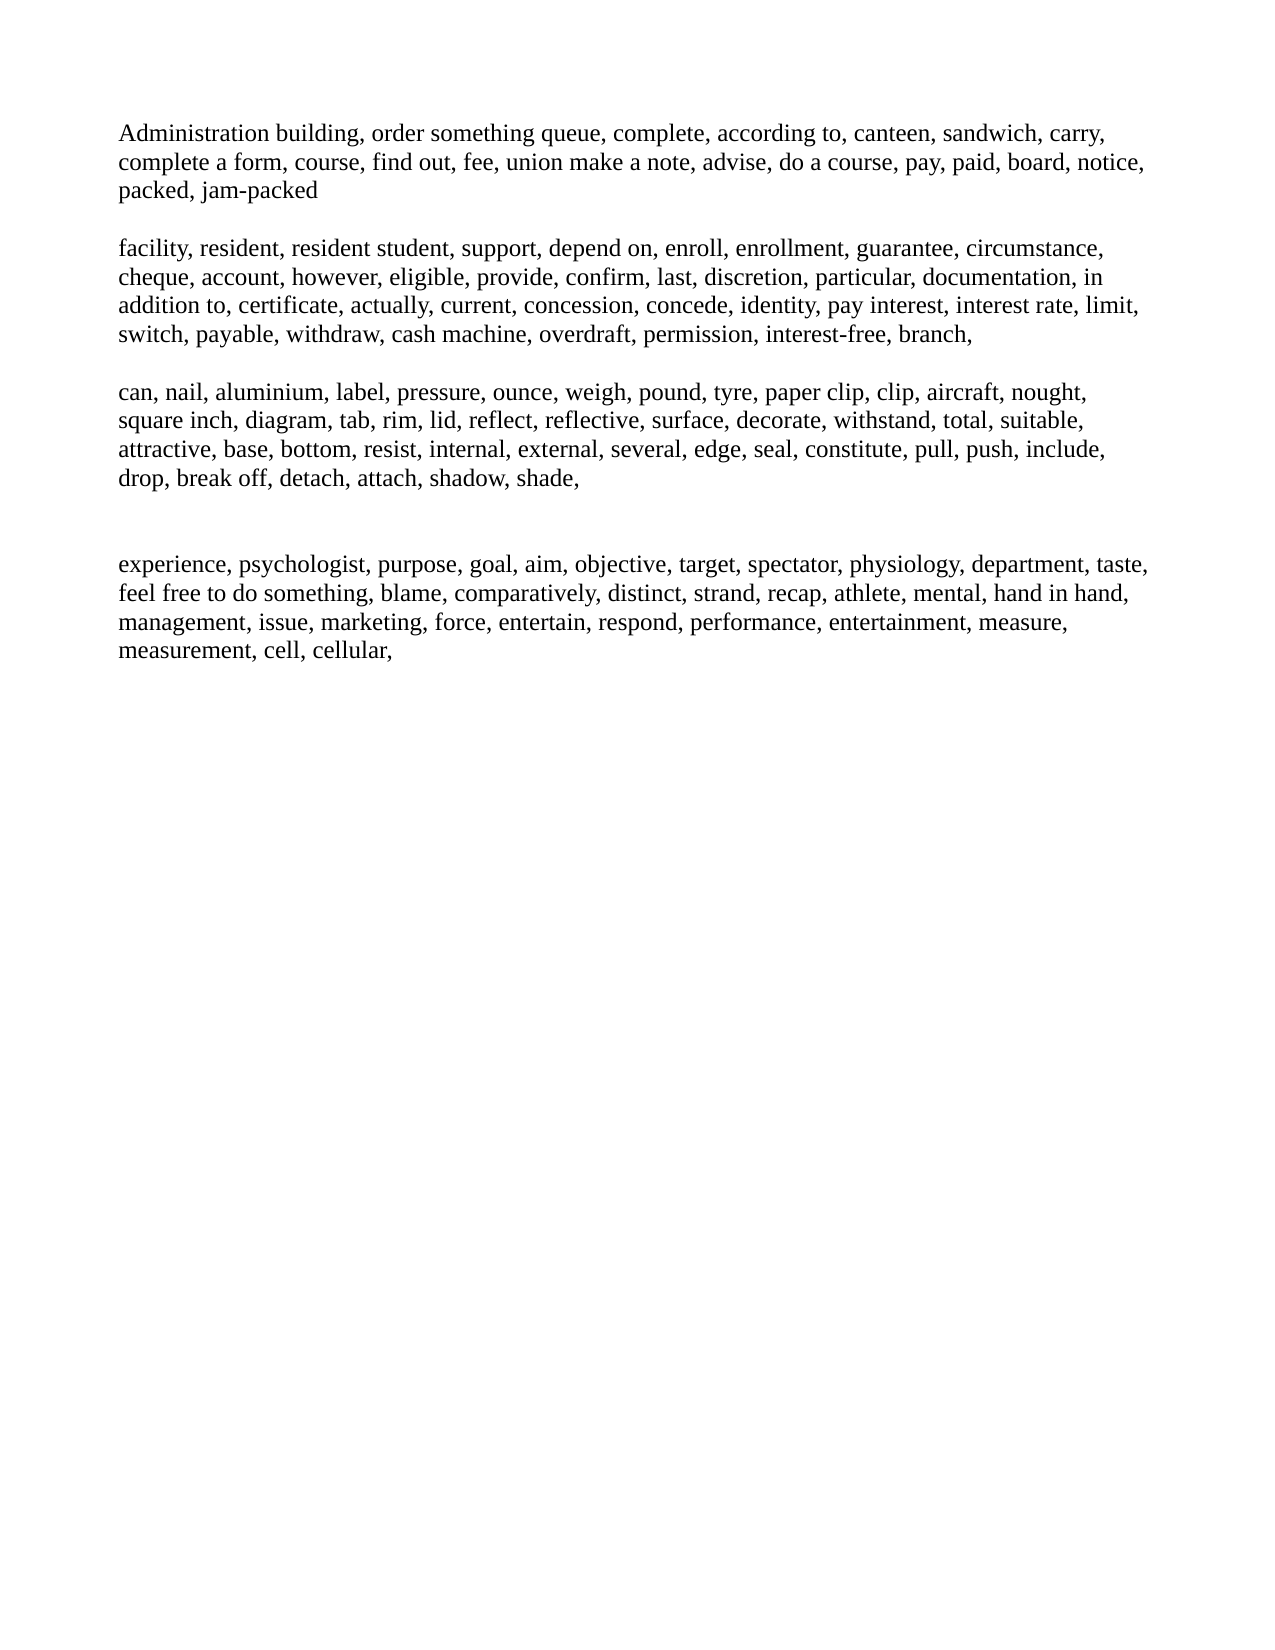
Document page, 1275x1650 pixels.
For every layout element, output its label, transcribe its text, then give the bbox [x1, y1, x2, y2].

text facility, resident, resident student, support, depend on, enroll, enrollment, guarantee, circumstance, cheque, account, however, eligible, provide, confirm, last, discretion, particular, documentation, in addition to, certificate, actually, current, concession, concede, identity, pay interest, interest rate, limit, switch, payable, withdraw, cash machine, overdraft, permission, interest-free, branch, [118, 233, 1157, 348]
text Administration building, order something queue, complete, according to, canteen, sandwich, carry, complete a form, course, find out, fee, union make a note, advise, do a course, pay, paid, board, notice, packed, jam-packed [118, 118, 1157, 204]
text experience, psychologist, purpose, goal, aim, objective, target, spectator, physiology, department, taste, feel free to do something, blame, comparatively, distinct, strand, recap, athlete, mental, hand in hand, management, issue, marketing, force, entertain, respond, performance, entertainment, measure, measurement, cell, cellular, [118, 549, 1157, 664]
text can, nail, aluminium, label, pressure, ounce, weigh, pound, tyre, paper clip, clip, aircraft, nought, square inch, diagram, tab, rim, lid, reflect, reflective, surface, decorate, withstand, total, suitable, attractive, base, bottom, resist, internal, external, several, edge, seal, constitute, pull, push, include, drop, break off, detach, attach, shadow, shade, [118, 377, 1157, 492]
